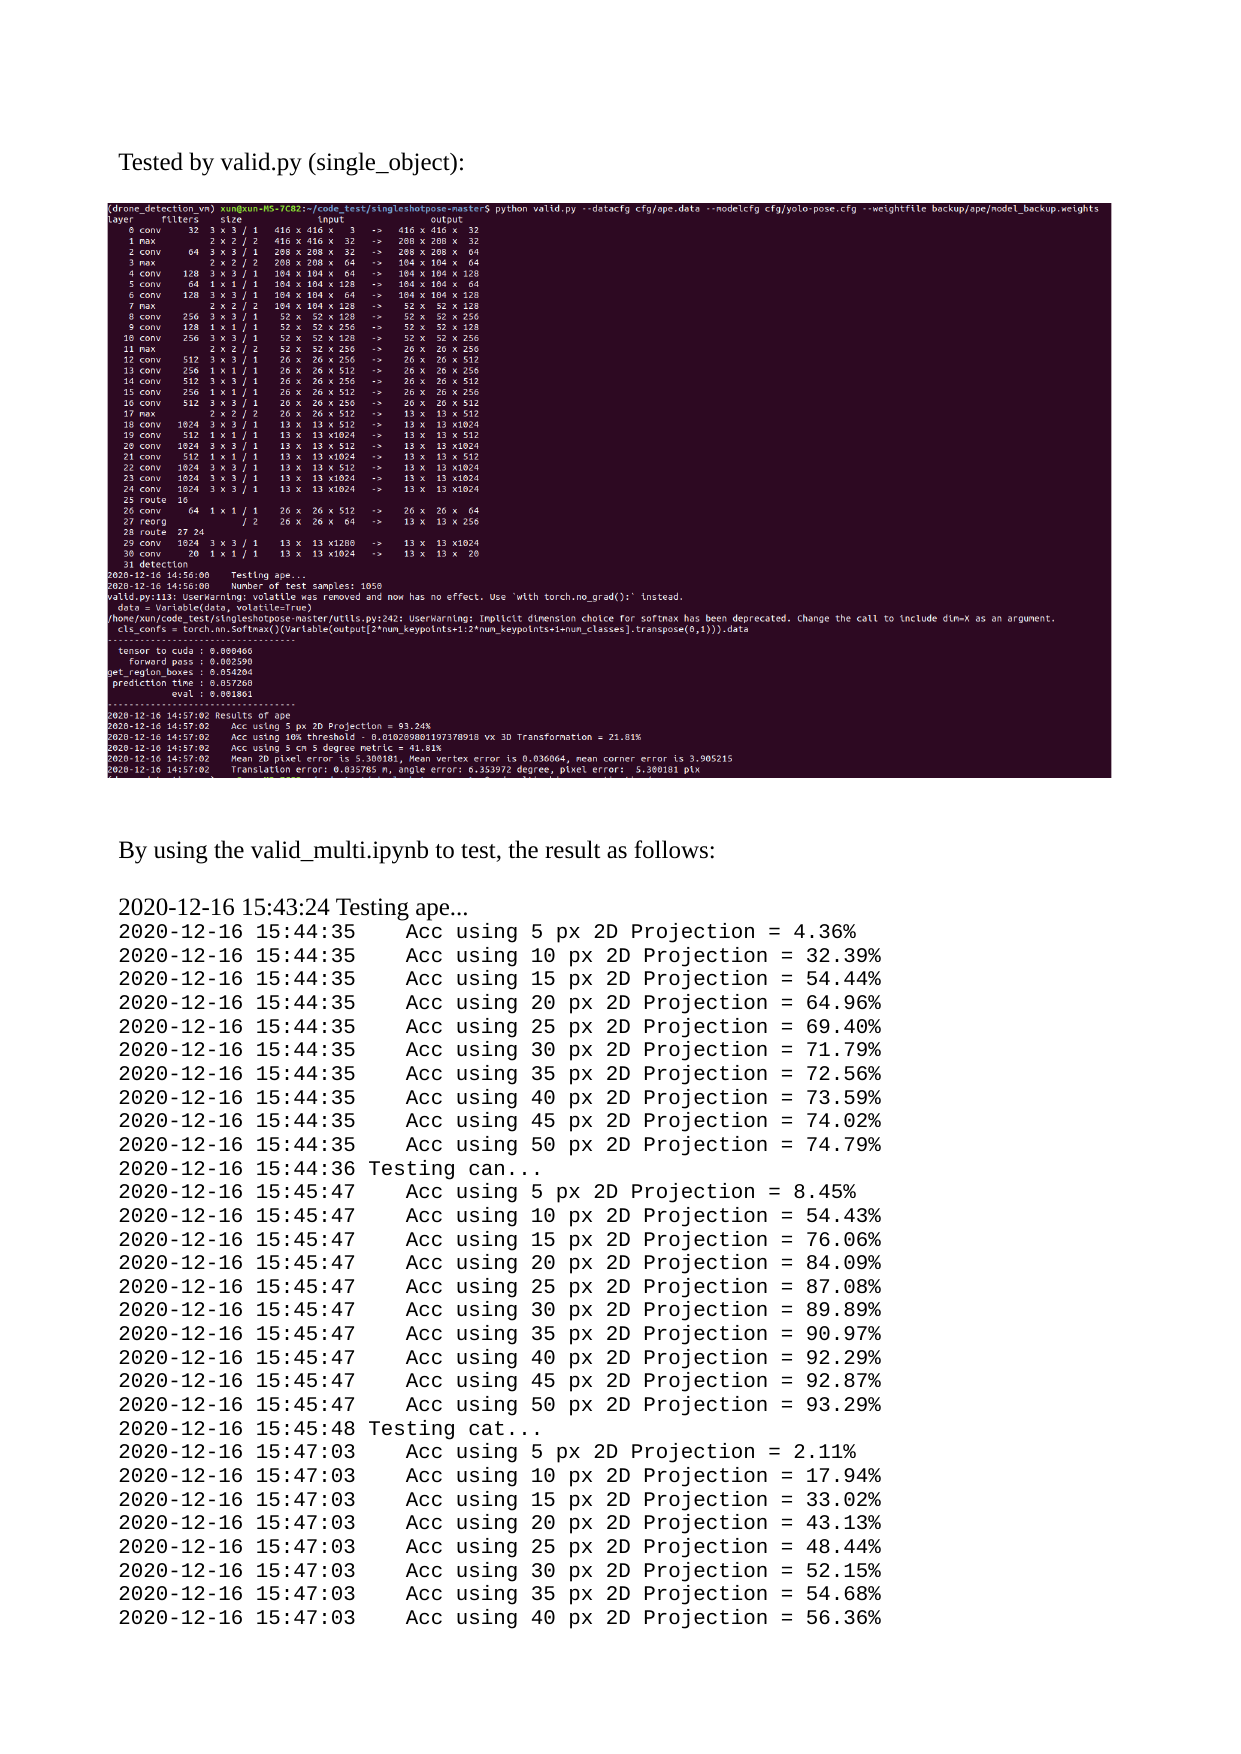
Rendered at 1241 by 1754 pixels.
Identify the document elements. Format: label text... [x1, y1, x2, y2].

text 2020-12-16 15:47:03 Acc using 40 px 2D Projection = 56.36% [118, 1607, 1122, 1631]
text 2020-12-16 15:45:47 Acc using 25 px 2D Projection = 87.08% [118, 1276, 1122, 1299]
text 2020-12-16 15:44:35 Acc using 15 px 2D Projection = 54.44% [118, 968, 1122, 992]
text 2020-12-16 15:43:24 Testing ape... [118, 864, 1122, 921]
text 2020-12-16 15:44:35 Acc using 5 px 2D Projection = 4.36% [118, 921, 1122, 945]
text By using the valid_multi.ipynb to test, the result as follows: [118, 835, 1122, 864]
text 2020-12-16 15:44:35 Acc using 45 px 2D Projection = 74.02% [118, 1110, 1122, 1134]
text 2020-12-16 15:45:47 Acc using 5 px 2D Projection = 8.45% [118, 1181, 1122, 1205]
text 2020-12-16 15:47:03 Acc using 20 px 2D Projection = 43.13% [118, 1512, 1122, 1536]
text 2020-12-16 15:45:47 Acc using 15 px 2D Projection = 76.06% [118, 1228, 1122, 1252]
text 2020-12-16 15:44:35 Acc using 10 px 2D Projection = 32.39% [118, 945, 1122, 968]
text 2020-12-16 15:47:03 Acc using 35 px 2D Projection = 54.68% [118, 1583, 1122, 1607]
text 2020-12-16 15:45:47 Acc using 20 px 2D Projection = 84.09% [118, 1252, 1122, 1276]
text 2020-12-16 15:47:03 Acc using 15 px 2D Projection = 33.02% [118, 1489, 1122, 1512]
text 2020-12-16 15:44:35 Acc using 30 px 2D Projection = 71.79% [118, 1039, 1122, 1063]
text 2020-12-16 15:45:47 Acc using 40 px 2D Projection = 92.29% [118, 1347, 1122, 1370]
text 2020-12-16 15:45:47 Acc using 50 px 2D Projection = 93.29% [118, 1394, 1122, 1418]
text 2020-12-16 15:47:03 Acc using 25 px 2D Projection = 48.44% [118, 1536, 1122, 1559]
text 2020-12-16 15:44:36 Testing can... [118, 1158, 1122, 1181]
text 2020-12-16 15:45:48 Testing cat... [118, 1418, 1122, 1441]
text 2020-12-16 15:44:35 Acc using 40 px 2D Projection = 73.59% [118, 1087, 1122, 1110]
text 2020-12-16 15:44:35 Acc using 50 px 2D Projection = 74.79% [118, 1134, 1122, 1158]
text 2020-12-16 15:45:47 Acc using 35 px 2D Projection = 90.97% [118, 1323, 1122, 1347]
text 2020-12-16 15:45:47 Acc using 10 px 2D Projection = 54.43% [118, 1205, 1122, 1228]
text 2020-12-16 15:47:03 Acc using 10 px 2D Projection = 17.94% [118, 1465, 1122, 1489]
text 2020-12-16 15:44:35 Acc using 35 px 2D Projection = 72.56% [118, 1063, 1122, 1087]
text 2020-12-16 15:45:47 Acc using 30 px 2D Projection = 89.89% [118, 1299, 1122, 1323]
text 2020-12-16 15:45:47 Acc using 45 px 2D Projection = 92.87% [118, 1370, 1122, 1394]
text 2020-12-16 15:47:03 Acc using 5 px 2D Projection = 2.11% [118, 1441, 1122, 1465]
text Tested by valid.py (single_object): [118, 147, 1122, 176]
text 2020-12-16 15:44:35 Acc using 20 px 2D Projection = 64.96% [118, 992, 1122, 1016]
picture [107, 203, 1112, 778]
text 2020-12-16 15:44:35 Acc using 25 px 2D Projection = 69.40% [118, 1016, 1122, 1039]
text 2020-12-16 15:47:03 Acc using 30 px 2D Projection = 52.15% [118, 1559, 1122, 1583]
